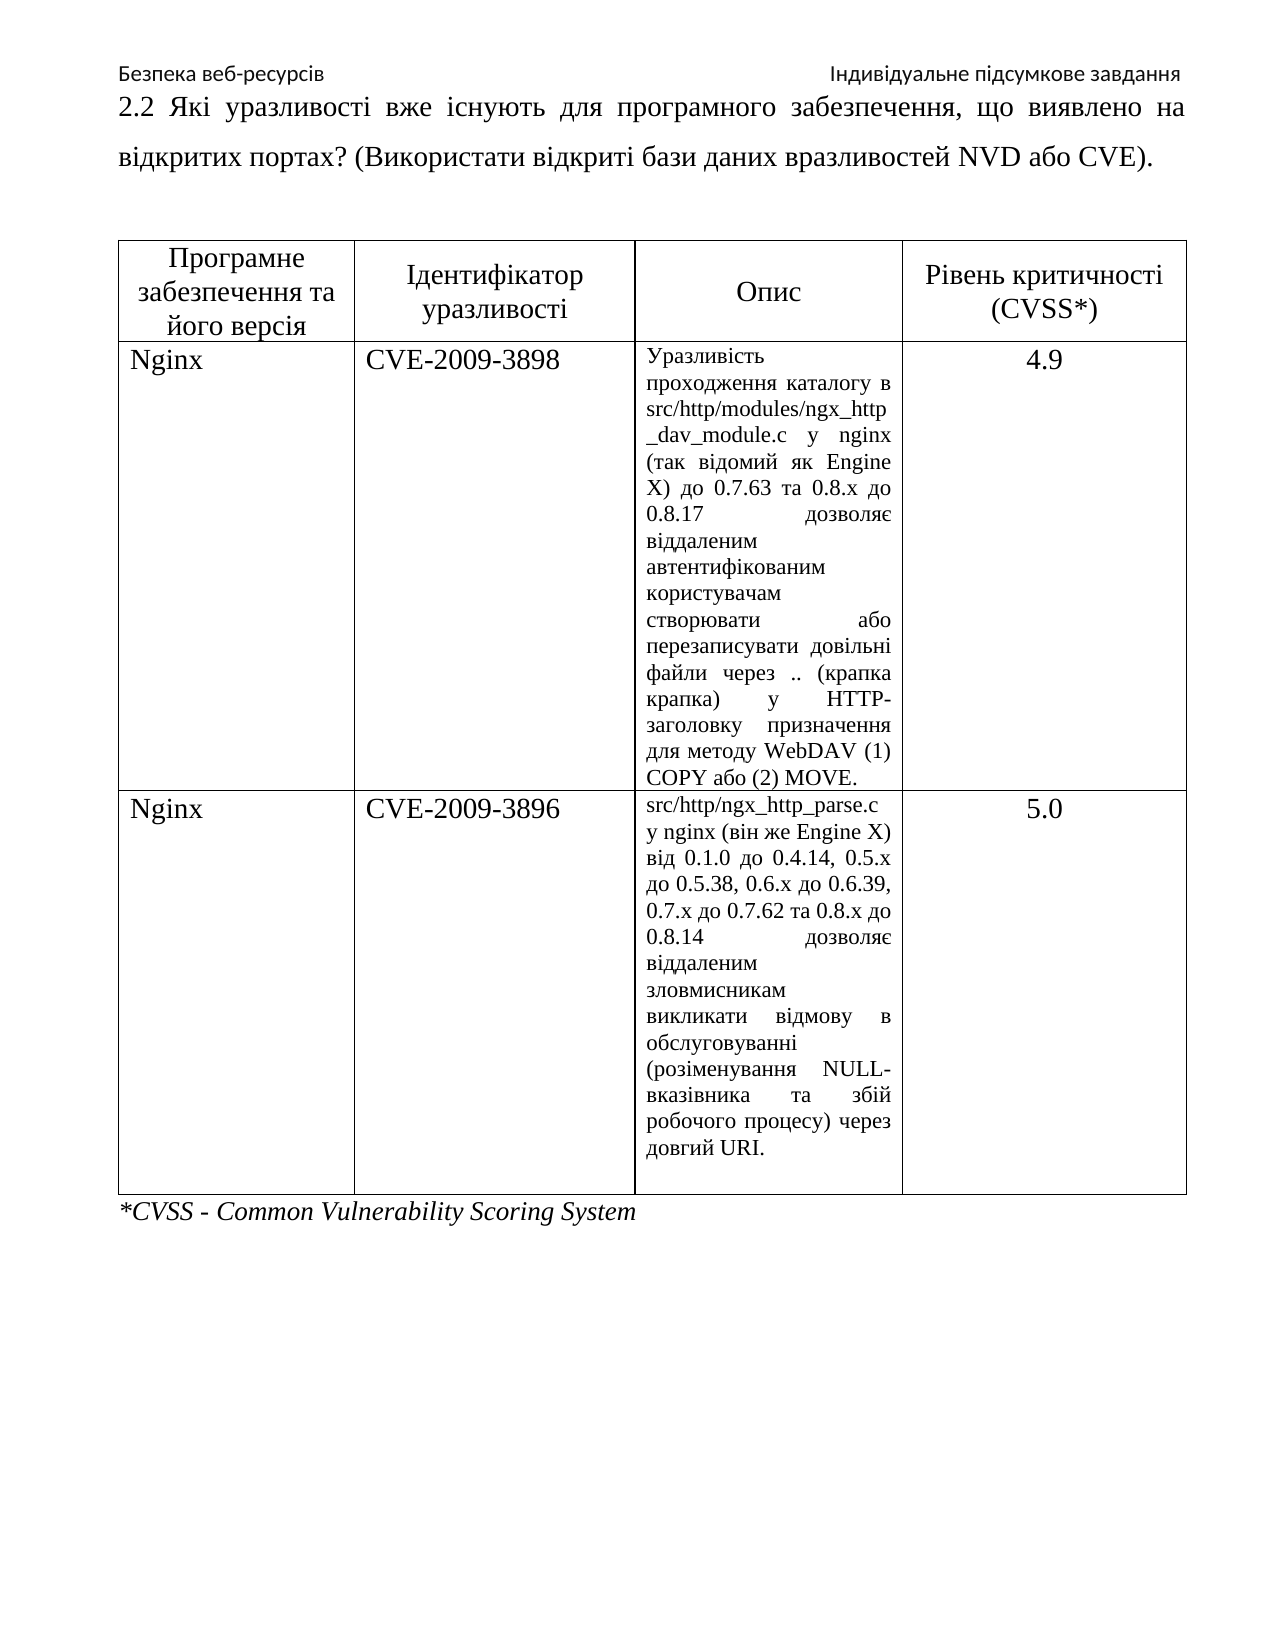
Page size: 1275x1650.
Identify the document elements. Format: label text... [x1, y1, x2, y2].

list 2.2 Які уразливості вже існують для програмного забезпечення, що виявлено на відкритих портах? (Використати відкриті бази даних вразливостей NVD або CVE). [118, 89, 1186, 172]
table_cell CVE-2009-3896 [355, 791, 634, 1194]
table_cell 4.9 [903, 342, 1186, 790]
table_cell CVE-2009-3898 [355, 342, 634, 790]
table_cell Уразливість проходження каталогу в src/http/modules/ngx_http_dav_module.c у nginx (так відомий як Engine X) до 0.7.63 та 0.8.x до 0.8.17 дозволяє віддаленим автентифікованим користувачам створювати або перезаписувати довільні файли через .. (крапка крапка) у HTTP-заголовку призначення для методу WebDAV (1) COPY або (2) MOVE. [636, 342, 902, 790]
table_cell Nginx [119, 791, 354, 1194]
table_cell src/http/ngx_http_parse.c у nginx (він же Engine X) від 0.1.0 до 0.4.14, 0.5.x до 0.5.38, 0.6.x до 0.6.39, 0.7.x до 0.7.62 та 0.8.x до 0.8.14 дозволяє віддаленим зловмисникам викликати відмову в обслуговуванні (розіменування NULL-вказівника та збій робочого процесу) через довгий URI. [636, 791, 902, 1194]
table_header Опис [636, 241, 902, 341]
table_cell 5.0 [903, 791, 1186, 1194]
table_header Ідентифікатор уразливості [355, 241, 634, 341]
table_header Програмне забезпечення та його версія [119, 241, 354, 341]
table_cell Nginx [119, 342, 354, 790]
table_header Рівень критичності (CVSS*) [903, 241, 1186, 341]
text *CVSS - Common Vulnerability Scoring System [118, 1195, 1186, 1226]
